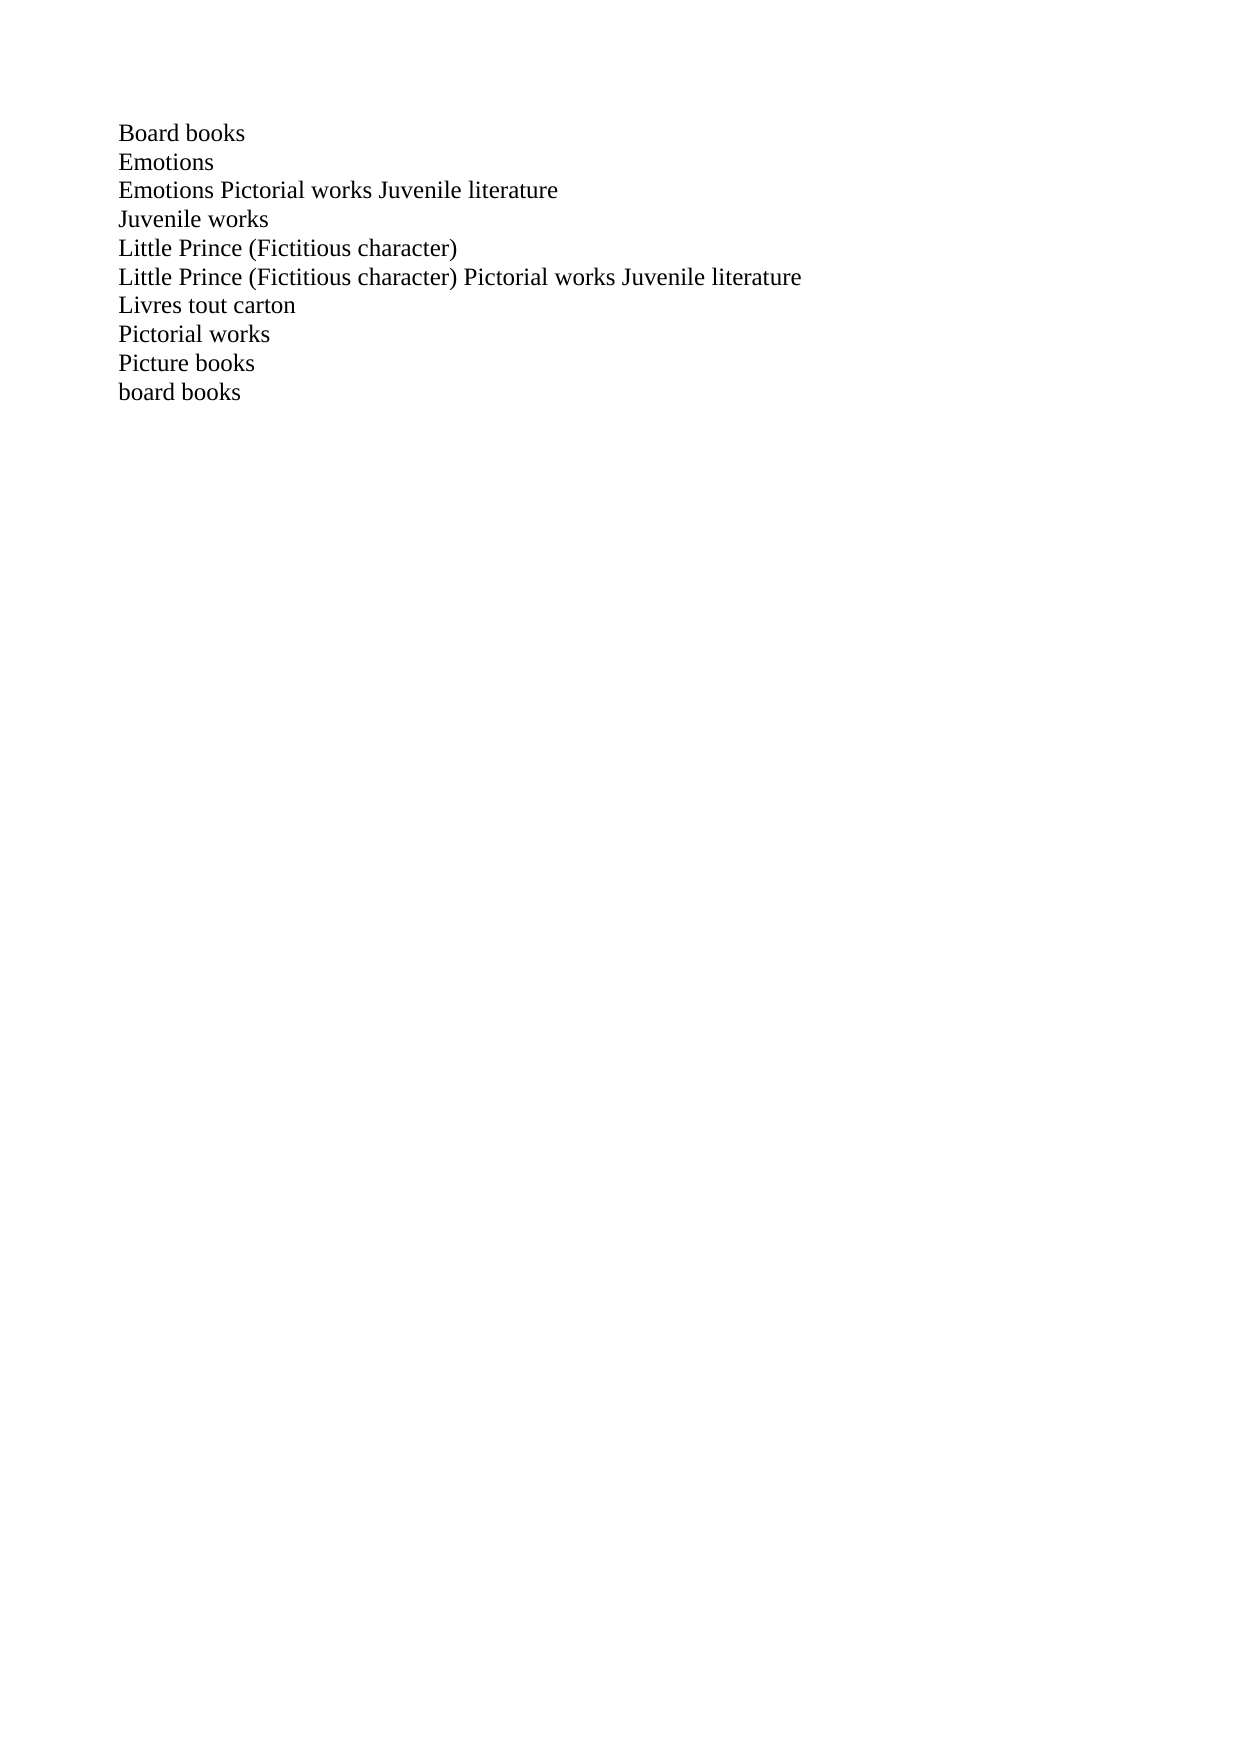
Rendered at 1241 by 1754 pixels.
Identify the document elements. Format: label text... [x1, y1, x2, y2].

text board books [118, 377, 1122, 406]
text Pictorial works [118, 319, 1122, 348]
text Board books [118, 118, 1122, 147]
text Little Prince (Fictitious character) Pictorial works Juvenile literature [118, 262, 1122, 291]
text Livres tout carton [118, 291, 1122, 319]
text Picture books [118, 348, 1122, 377]
text Emotions Pictorial works Juvenile literature [118, 176, 1122, 204]
text Emotions [118, 147, 1122, 176]
text Juvenile works [118, 204, 1122, 233]
text Little Prince (Fictitious character) [118, 233, 1122, 262]
